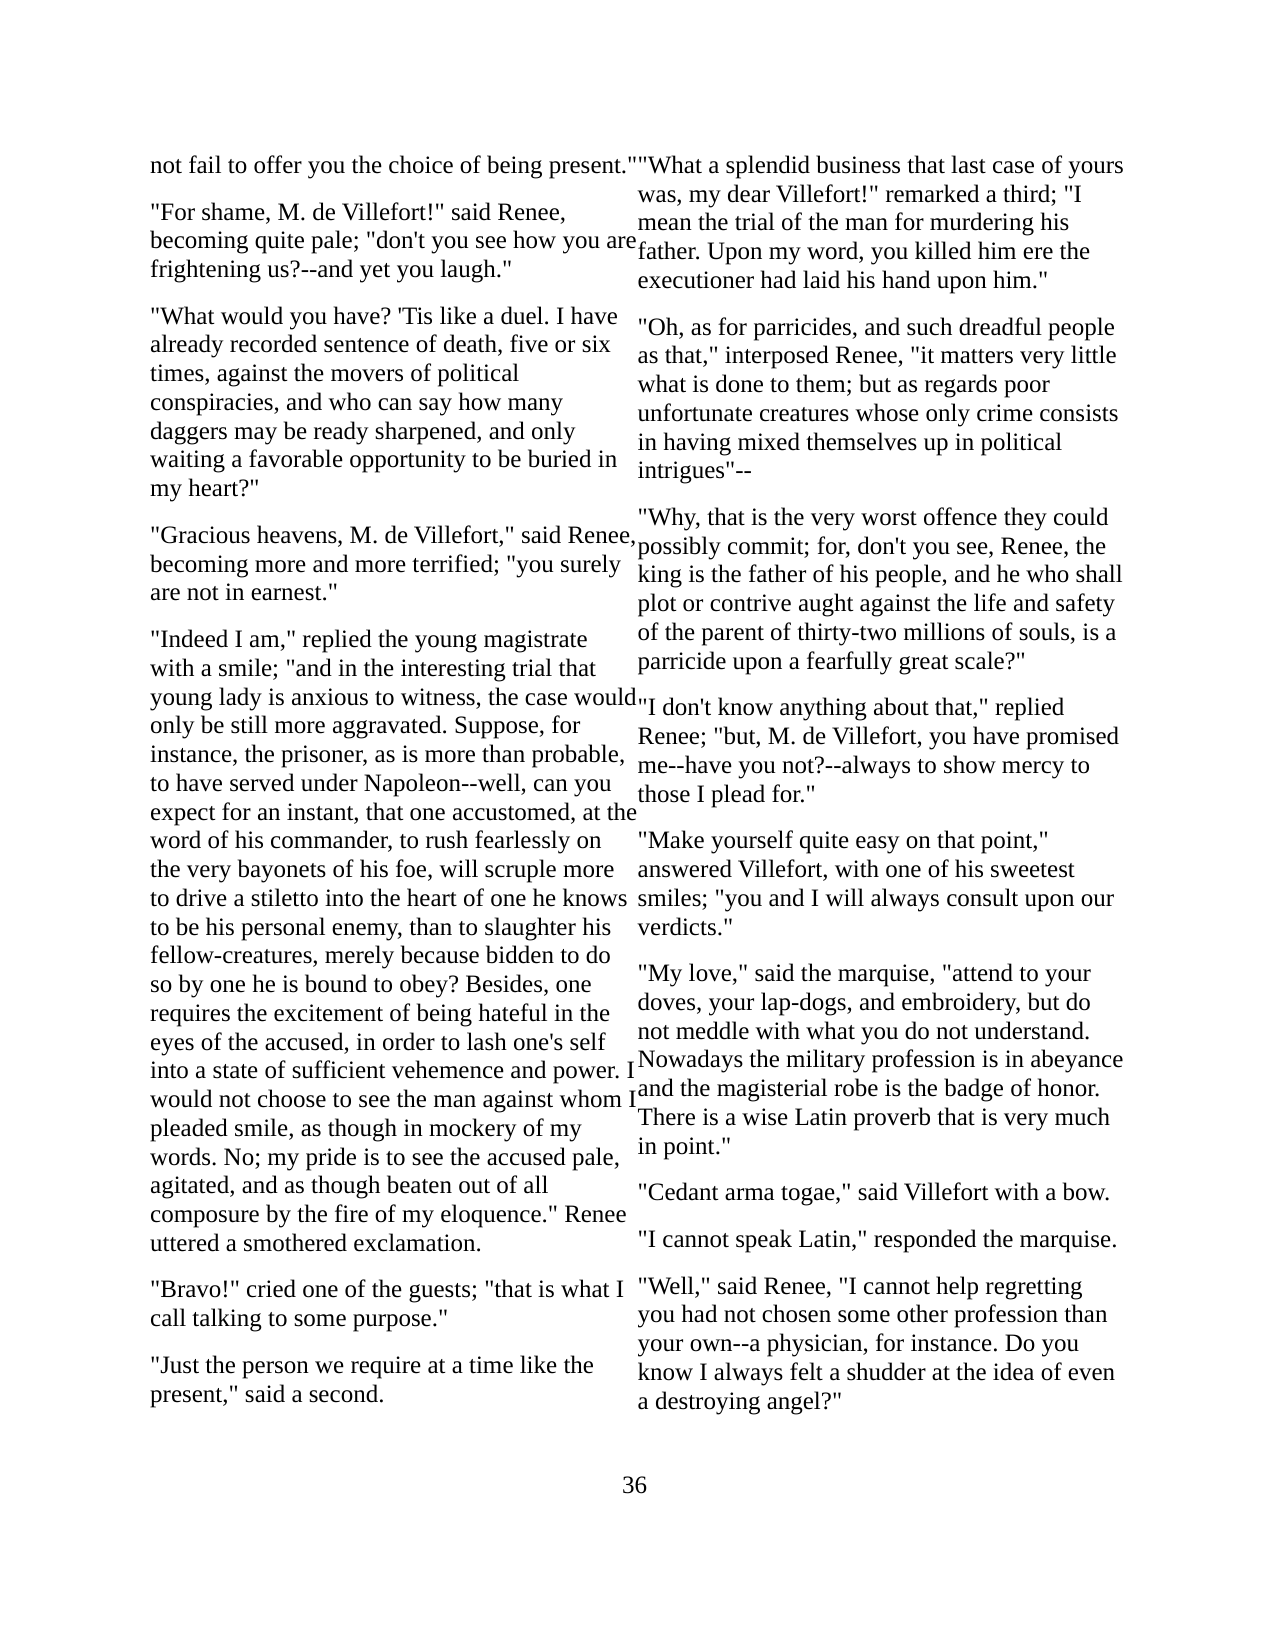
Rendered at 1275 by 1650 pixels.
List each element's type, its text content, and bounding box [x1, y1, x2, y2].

text "Why, that is the very worst offence they could possibly commit; for, don't you see, Renee, the king is the father of his people, and he who shall plot or contrive aught against the life and safety of the parent of thirty-two millions of souls, is a parricide upon a fearfully great scale?" [637, 502, 1125, 674]
text "Make yourself quite easy on that point," answered Villefort, with one of his sweetest smiles; "you and I will always consult upon our verdicts." [637, 825, 1125, 940]
text "Well," said Renee, "I cannot help regretting you had not chosen some other profession than your own--a physician, for instance. Do you know I always felt a shudder at the idea of even a destroying angel?" [637, 1271, 1125, 1414]
text "Bravo!" cried one of the guests; "that is what I call talking to some purpose." [150, 1274, 637, 1332]
text "I cannot speak Latin," responded the marquise. [637, 1224, 1125, 1253]
text "What would you have? 'Tis like a duel. I have already recorded sentence of death, five or six times, against the movers of political conspiracies, and who can say how many daggers may be ready sharpened, and only waiting a favorable opportunity to be buried in my heart?" [150, 301, 637, 502]
text "My love," said the marquise, "attend to your doves, your lap-dogs, and embroidery, but do not meddle with what you do not understand. Nowadays the military profession is in abeyance and the magisterial robe is the badge of honor. There is a wise Latin proverb that is very much in point." [637, 958, 1125, 1159]
text "What a splendid business that last case of yours was, my dear Villefort!" remarked a third; "I mean the trial of the man for murdering his father. Upon my word, you killed him ere the executioner had laid his hand upon him." [637, 150, 1125, 294]
text "Indeed I am," replied the young magistrate with a smile; "and in the interesting trial that young lady is anxious to witness, the case would only be still more aggravated. Suppose, for instance, the prisoner, as is more than probable, to have served under Napoleon--well, can you expect for an instant, that one accustomed, at the word of his commander, to rush fearlessly on the very bayonets of his foe, will scruple more to drive a stiletto into the heart of one he knows to be his personal enemy, than to slaughter his fellow-creatures, merely because bidden to do so by one he is bound to obey? Besides, one requires the excitement of being hateful in the eyes of the accused, in order to lash one's self into a state of sufficient vehemence and power. I would not choose to see the man against whom I pleaded smile, as though in mockery of my words. No; my pride is to see the accused pale, agitated, and as though beaten out of all composure by the fire of my eloquence." Renee uttered a smothered exclamation. [150, 624, 637, 1257]
text "I don't know anything about that," replied Renee; "but, M. de Villefort, you have promised me--have you not?--always to show mercy to those I plead for." [637, 692, 1125, 807]
text "Just the person we require at a time like the present," said a second. [150, 1350, 637, 1407]
text not fail to offer you the choice of being present." [150, 150, 637, 179]
text "For shame, M. de Villefort!" said Renee, becoming quite pale; "don't you see how you are frightening us?--and yet you laugh." [150, 197, 637, 283]
text "Oh, as for parricides, and such dreadful people as that," interposed Renee, "it matters very little what is done to them; but as regards poor unfortunate creatures whose only crime consists in having mixed themselves up in political intrigues"-- [637, 312, 1125, 484]
text "Gracious heavens, M. de Villefort," said Renee, becoming more and more terrified; "you surely are not in earnest." [150, 520, 637, 606]
text "Cedant arma togae," said Villefort with a bow. [637, 1177, 1125, 1206]
